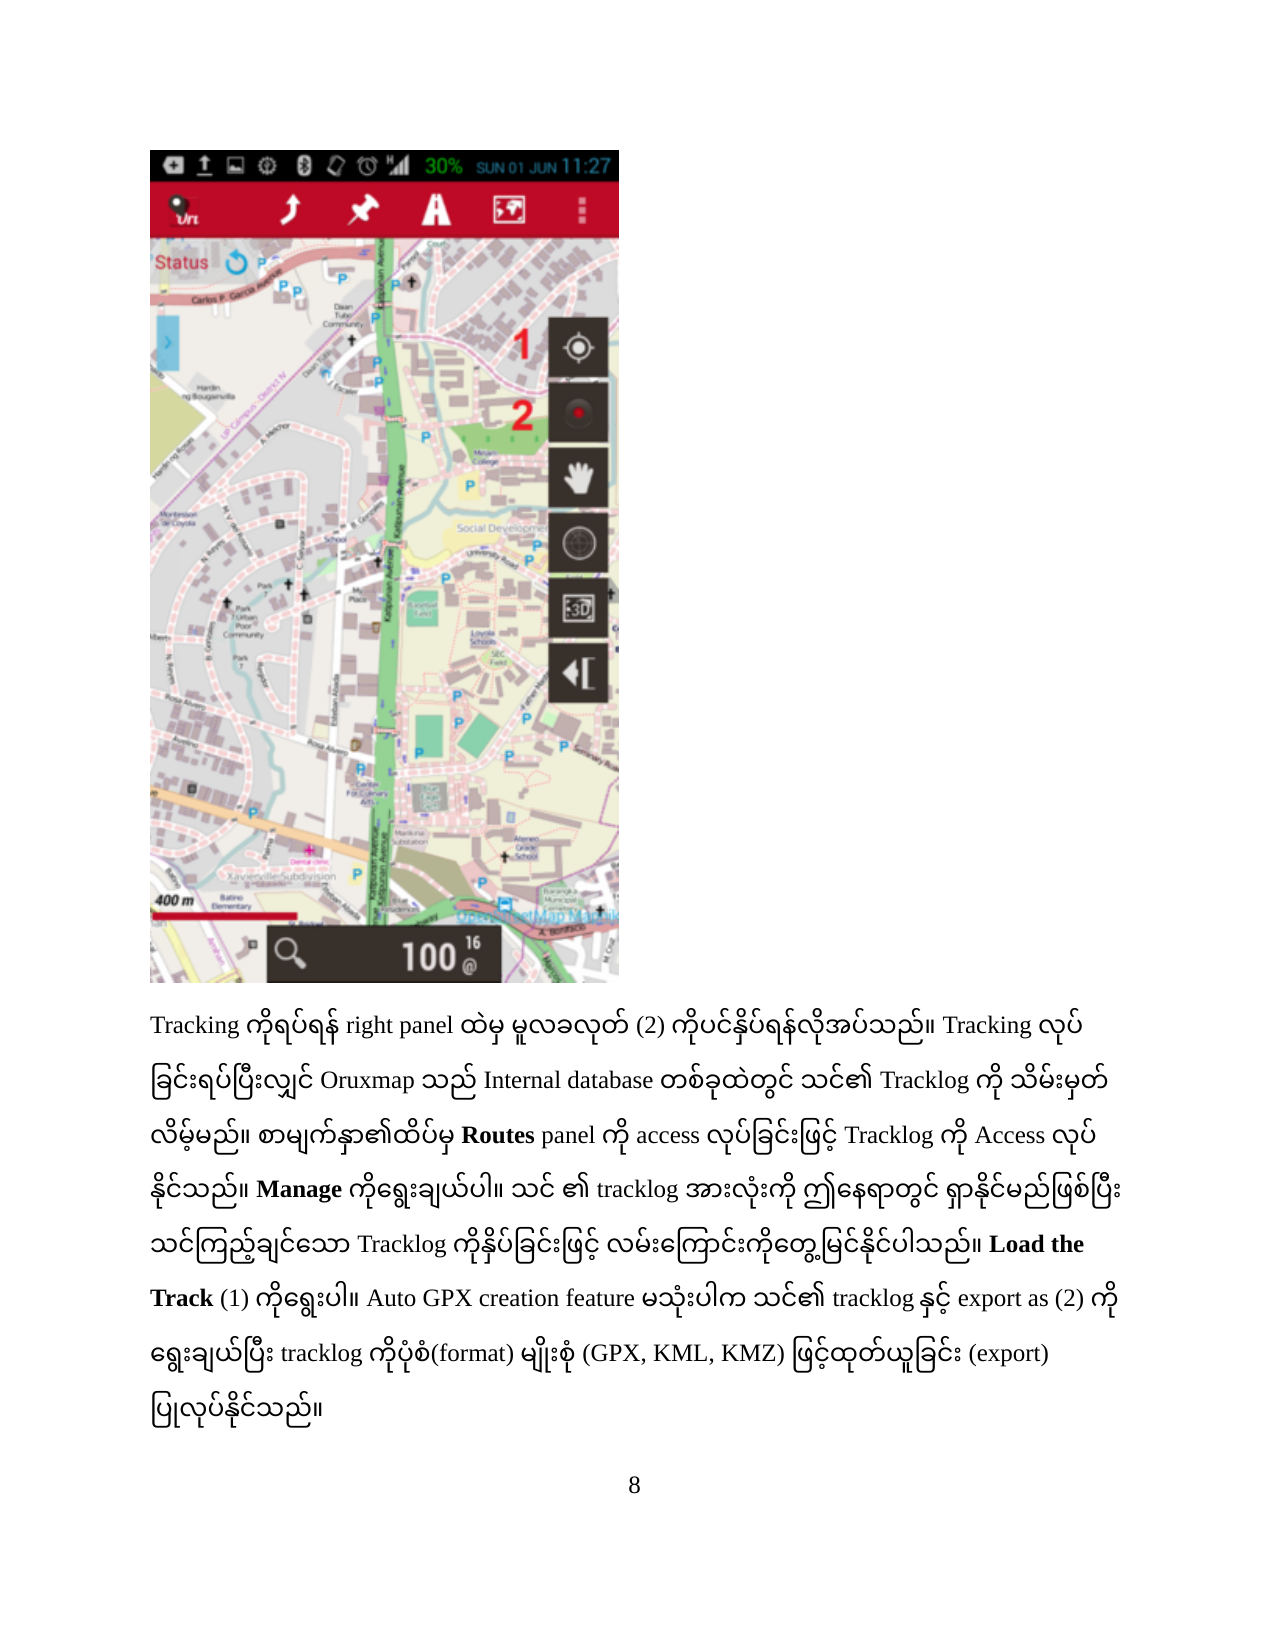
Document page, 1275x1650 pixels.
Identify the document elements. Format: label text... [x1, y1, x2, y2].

text Tracking ကိုရပ်ရန် right panel ထဲမှ မူလခလုတ် (2) ကိုပင်နှိပ်ရန်လိုအပ်သည်။ Tracking လုပ်ခြင်းရပ်ပြီးလျှင် Oruxmap သည် Internal database တစ်ခုထဲတွင် သင်၏ Tracklog ကို သိမ်းမှတ်လိမ့်မည်။ စာမျက်နှာ၏ထိပ်မှ Routes panel ကို access လုပ်ခြင်းဖြင့် Tracklog ကို Access လုပ်နိုင်သည်။ Manage ကိုရွေးချယ်ပါ။ သင် ၏ tracklog အားလုံးကို ဤနေရာတွင် ရှာနိုင်မည်ဖြစ်ပြီး သင်ကြည့်ချင်သော Tracklog ကိုနှိပ်ခြင်းဖြင့် လမ်းကြောင်းကိုတွေ့မြင်နိုင်ပါသည်။ Load the Track (1) ကိုရွေးပါ။ Auto GPX creation feature မသုံးပါက သင်၏ tracklogနှင့် export as (2) ကို ရွေးချယ်ပြီး tracklog ကိုပုံစံ(format) မျိုးစုံ (GPX, KML, KMZ) ဖြင့်ထုတ်ယူခြင်း (export) ပြုလုပ်နိုင်သည်။ [150, 1001, 1125, 1437]
picture [150, 150, 619, 983]
